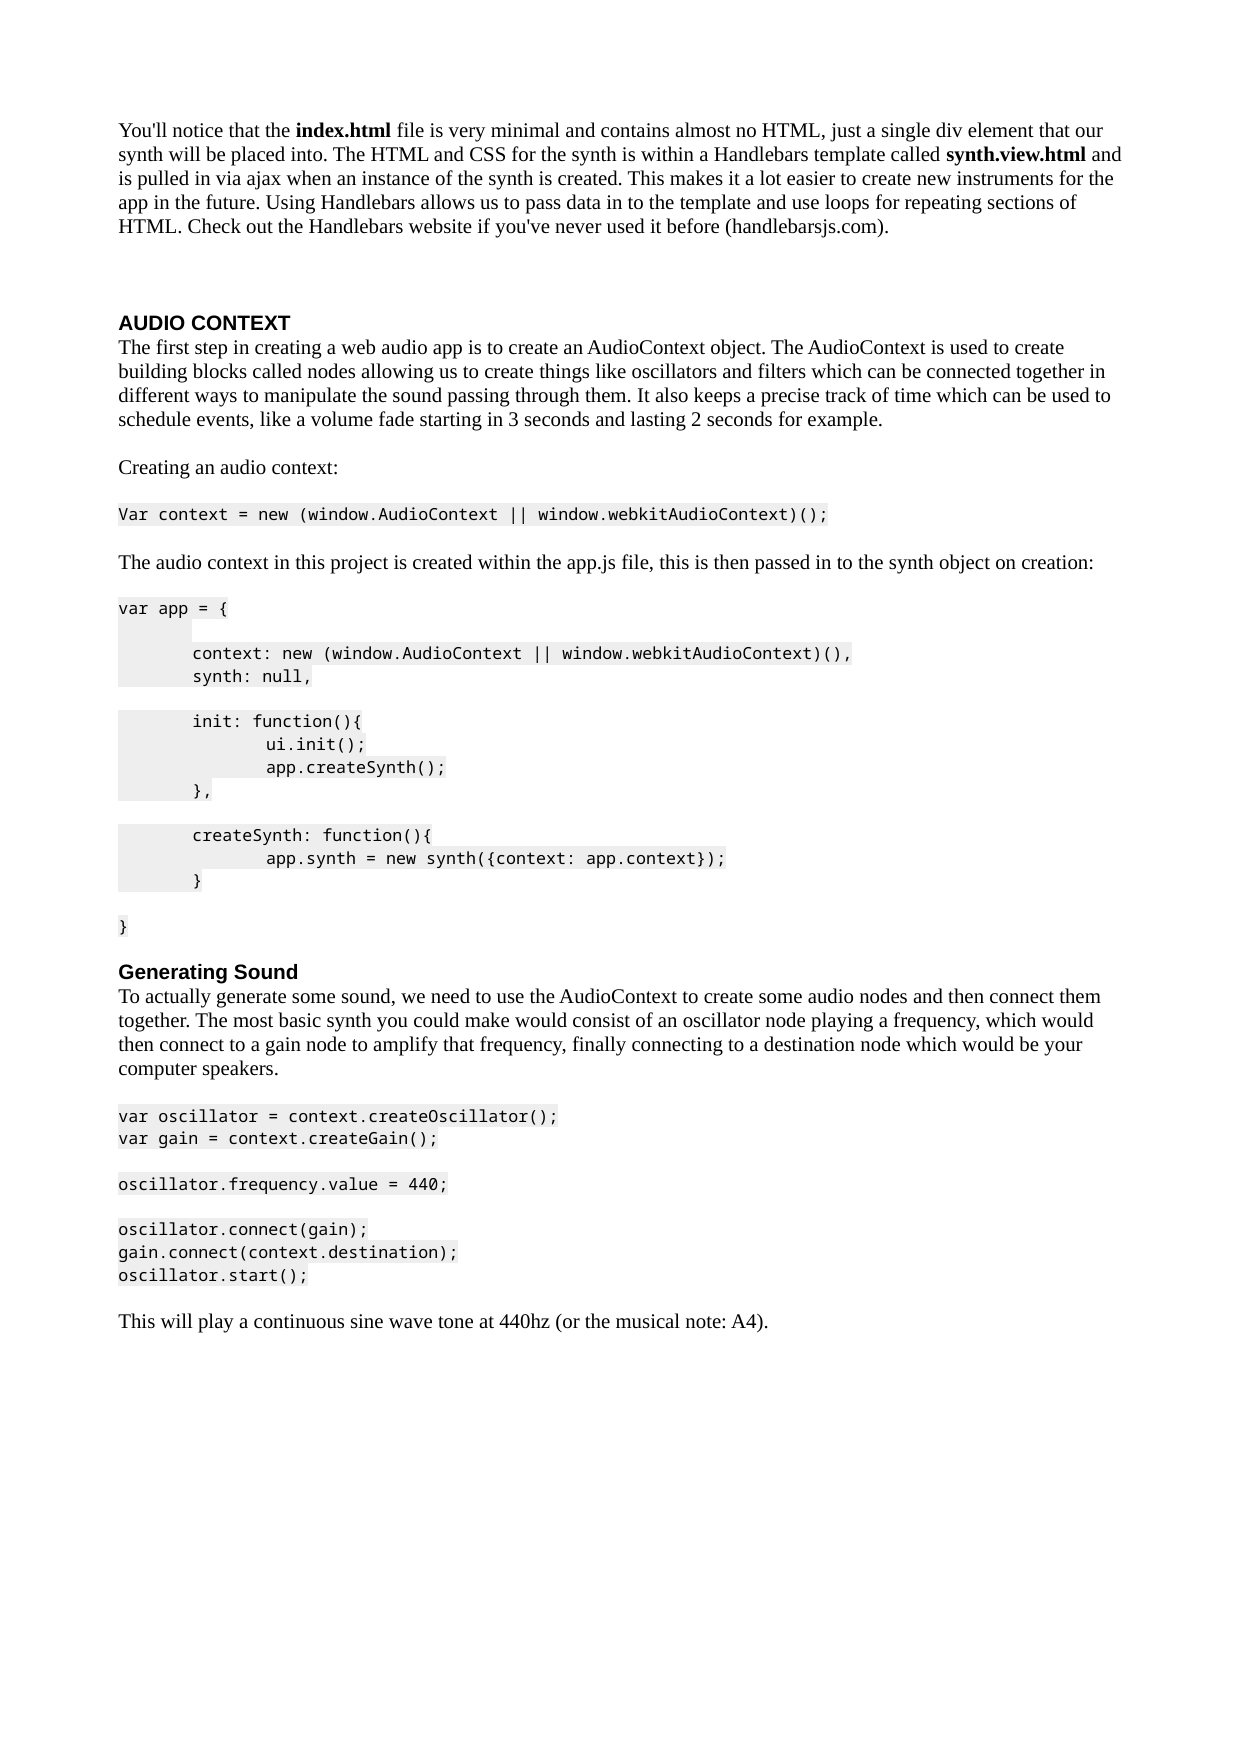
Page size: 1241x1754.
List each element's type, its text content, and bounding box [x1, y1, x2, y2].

text } [118, 914, 1122, 937]
text To actually generate some sound, we need to use the AudioContext to create some audio nodes and then connect them together. The most basic synth you could make would consist of an oscillator node playing a frequency, which would then connect to a gain node to amplify that frequency, finally connecting to a destination node which would be your computer speakers. var oscillator = context.createOscillator(); [118, 984, 1122, 1127]
text var app = { [118, 574, 1122, 619]
text AUDIO CONTEXT The first step in creating a web audio app is to create an AudioContext object. The AudioContext is used to create building blocks called nodes allowing us to create things like oscillators and filters which can be connected together in different ways to manipulate the sound passing through them. It also keeps a precise track of time which can be used to schedule events, like a volume fade starting in 3 seconds and lasting 2 seconds for example. [118, 311, 1122, 431]
text oscillator.start(); [118, 1263, 1122, 1286]
text app.synth = new synth({context: app.context}); [118, 846, 1122, 869]
text ui.init(); [118, 733, 1122, 756]
text }, [118, 778, 1122, 801]
text You'll notice that the index.html file is very minimal and contains almost no HTML, just a single div element that our synth will be placed into. The HTML and CSS for the synth is within a Handlebars template called synth.view.html and is pulled in via ajax when an instance of the synth is created. This makes it a lot easier to create new instruments for the app in the future. Using Handlebars allows us to pass data in to the template and use loops for repeating sections of HTML. Check out the Handlebars website if you've never used it before (handlebarsjs.com). [118, 118, 1122, 238]
text Creating an audio context: [118, 455, 1122, 503]
text synth: null, [118, 665, 1122, 687]
text The audio context in this project is created within the app.js file, this is then passed in to the synth object on creation: [118, 550, 1122, 574]
text This will play a continuous sine wave tone at 440hz (or the musical note: A4). [118, 1308, 1122, 1333]
text app.createSynth(); [118, 756, 1122, 778]
text } [118, 869, 1122, 914]
text context: new (window.AudioContext || window.webkitAudioContext)(), [118, 642, 1122, 665]
text createSynth: function(){ [118, 824, 1122, 846]
text gain.connect(context.destination); [118, 1240, 1122, 1263]
text oscillator.frequency.value = 440; [118, 1172, 1122, 1195]
text Var context = new (window.AudioContext || window.webkitAudioContext)(); [118, 503, 1122, 526]
text var gain = context.createGain(); [118, 1127, 1122, 1149]
text init: function(){ [118, 710, 1122, 733]
text oscillator.connect(gain); [118, 1218, 1122, 1240]
text Generating Sound [118, 960, 1122, 984]
